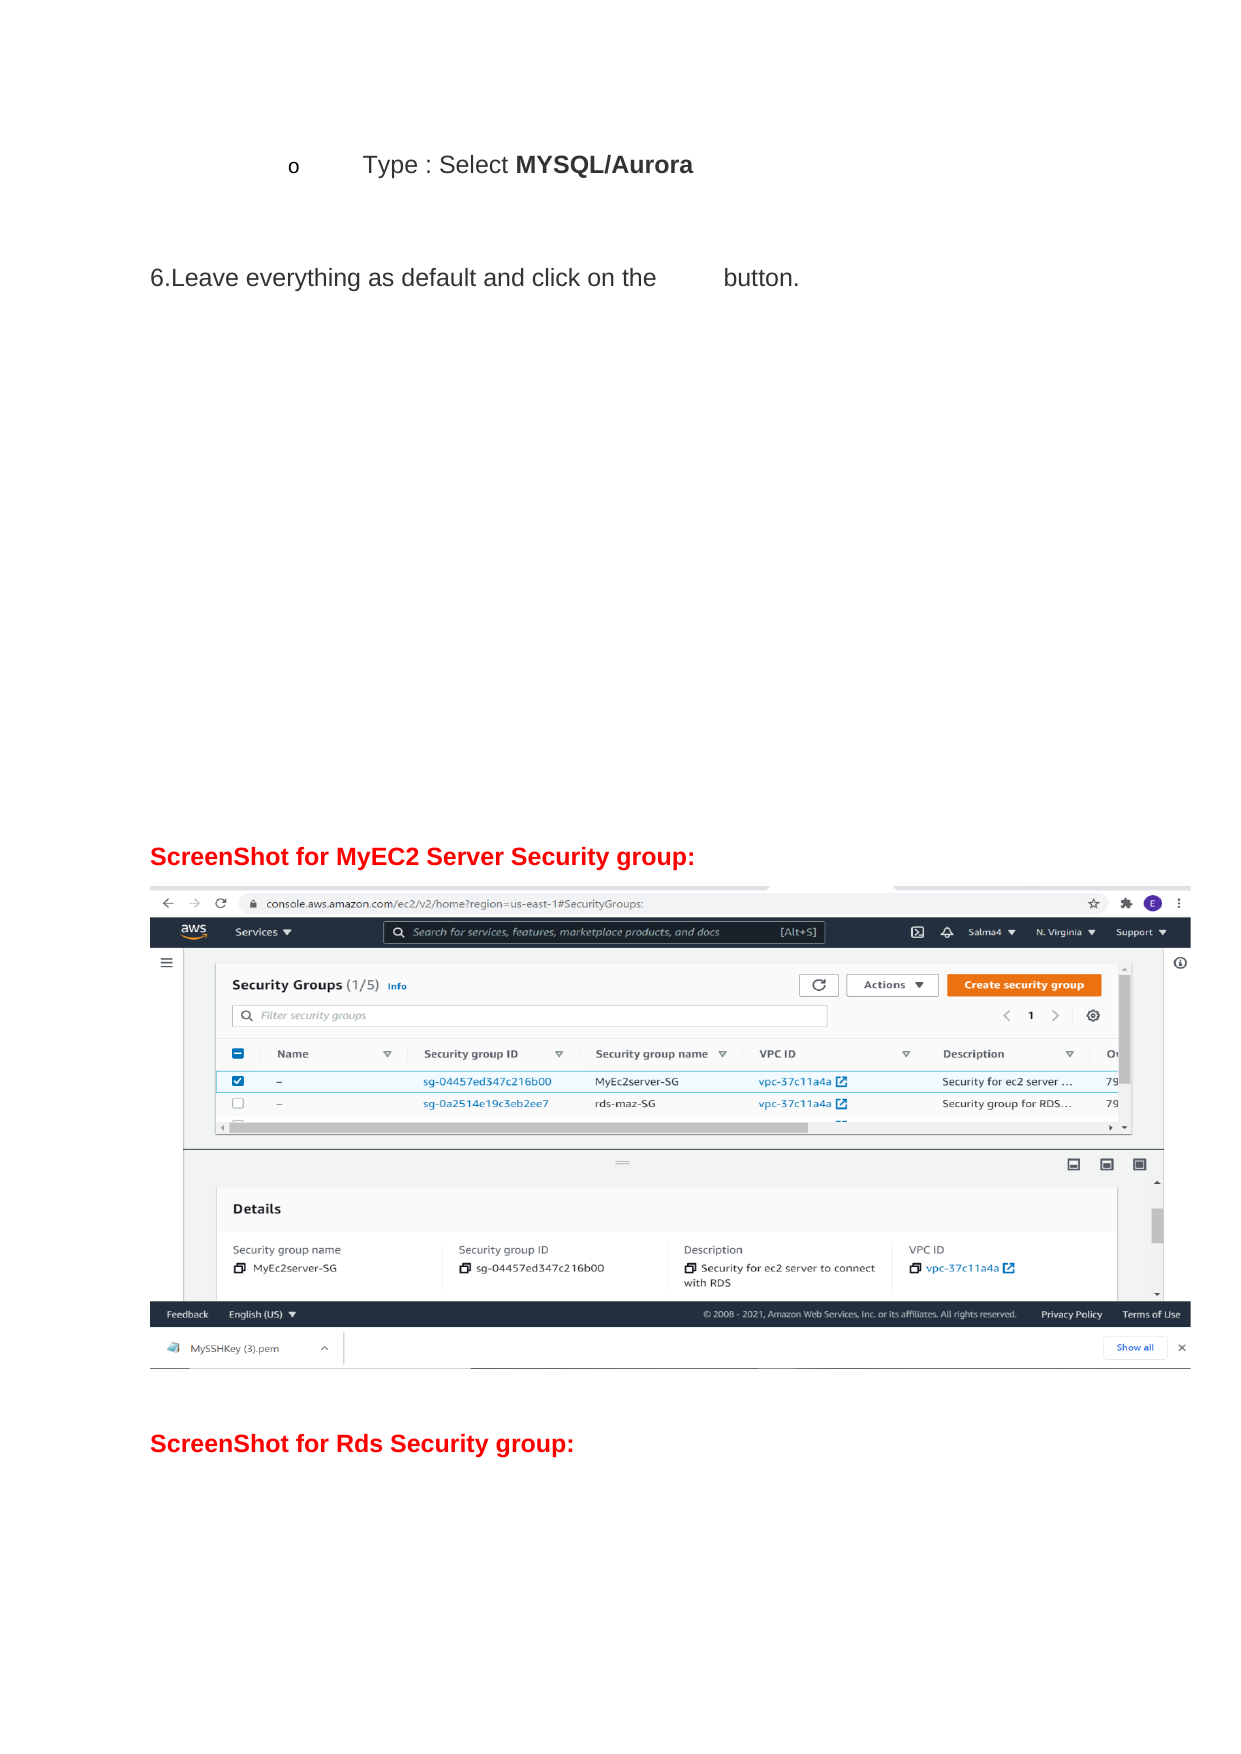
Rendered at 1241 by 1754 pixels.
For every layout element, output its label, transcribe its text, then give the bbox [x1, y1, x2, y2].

list Type : Select MYSQL/Aurora [287, 150, 1090, 180]
text 6.Leave everything as default and click on the button. [150, 263, 1090, 338]
text ScreenShot for Rds Security group: [150, 1429, 1090, 1457]
text ScreenShot for MyEC2 Server Security group: [150, 842, 1090, 871]
